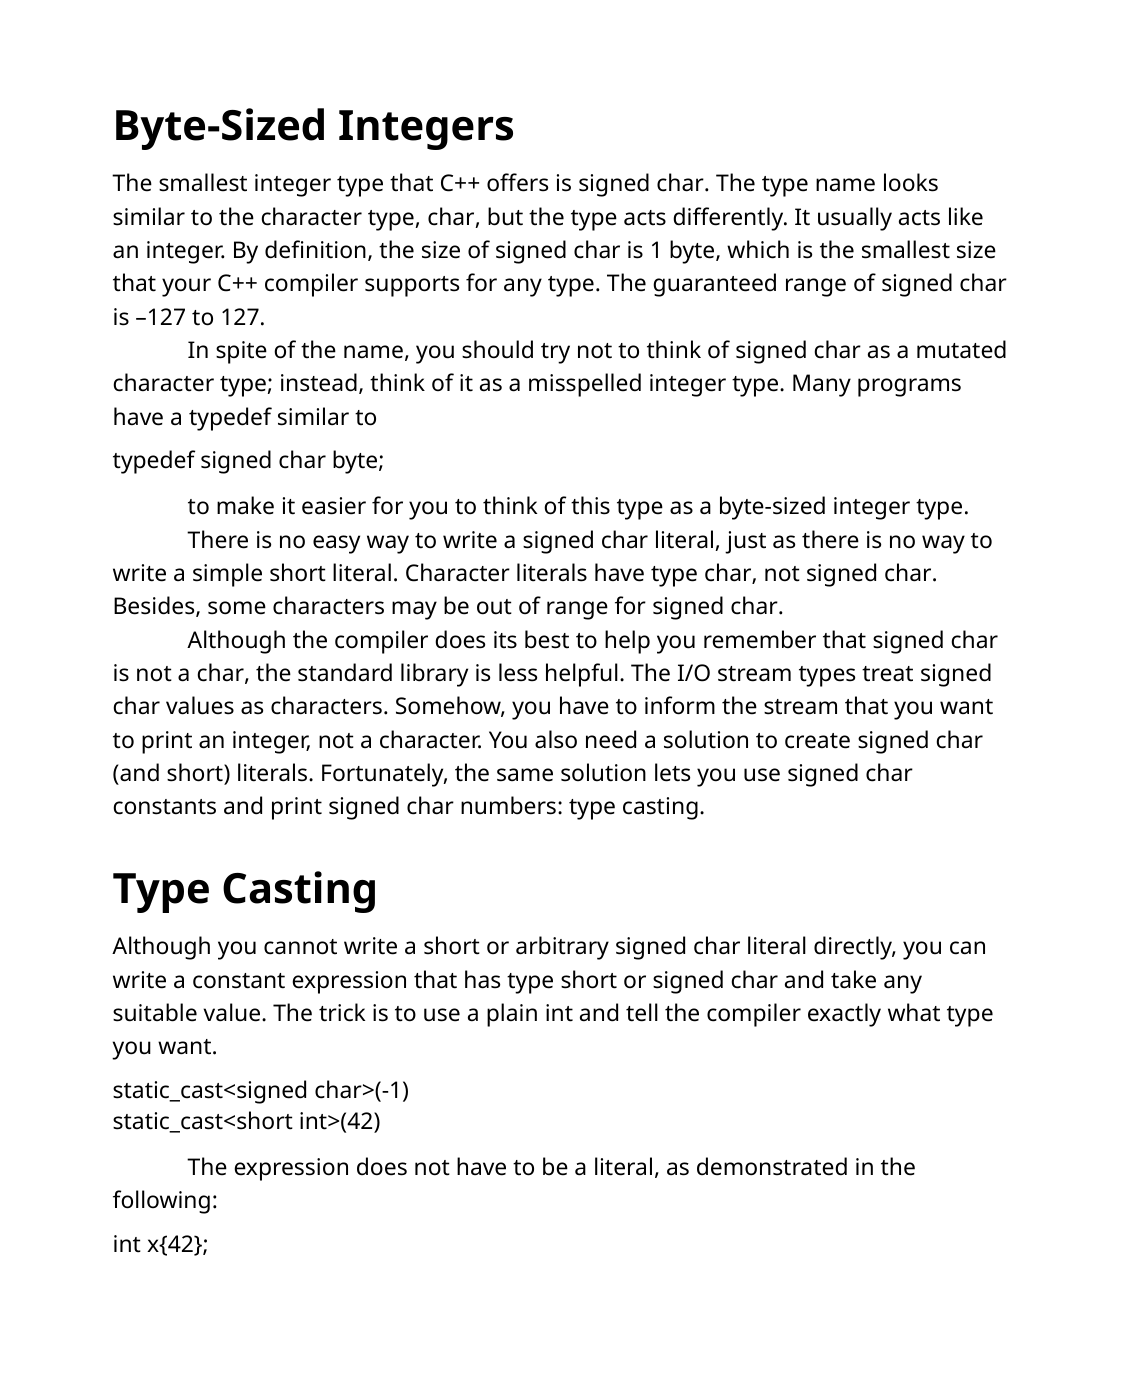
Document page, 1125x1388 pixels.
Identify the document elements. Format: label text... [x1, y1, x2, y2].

text int x{42}; [112, 1228, 1012, 1259]
text Although the compiler does its best to help you remember that signed char is not a char, the standard library is less helpful. The I/O stream types treat signed char values as characters. Somehow, you have to inform the stream that you want to print an integer, not a character. You also need a solution to create signed char (and short) literals. Fortunately, the same solution lets you use signed char constants and print signed char numbers: type casting. [112, 621, 1012, 821]
text static_cast<signed char>(-1) [112, 1074, 1012, 1105]
text static_cast<short int>(42) [112, 1105, 1012, 1137]
text The expression does not have to be a literal, as demonstrated in the following: [112, 1149, 1012, 1216]
text Although you cannot write a short or arbitrary signed char literal directly, you can write a constant expression that has type short or signed char and take any suitable value. The trick is to use a plain int and tell the compiler exactly what type you want. [112, 928, 1012, 1062]
text There is no easy way to write a signed char literal, just as there is no way to write a simple short literal. Character literals have type char, not signed char. Besides, some characters may be out of range for signed char. [112, 521, 1012, 621]
text typedef signed char byte; [112, 444, 1012, 476]
text to make it easier for you to think of this type as a byte-sized integer type. [112, 488, 1012, 521]
subtitle Byte-Sized Integers [112, 96, 1012, 153]
text The smallest integer type that C++ offers is signed char. The type name looks similar to the character type, char, but the type acts differently. It usually acts like an integer. By definition, the size of signed char is 1 byte, which is the smallest size that your C++ compiler supports for any type. The guaranteed range of signed char is –127 to 127. [112, 165, 1012, 332]
text In spite of the name, you should try not to think of signed char as a mutated character type; instead, think of it as a misspelled integer type. Many programs have a typedef similar to [112, 332, 1012, 432]
subtitle Type Casting [112, 859, 1012, 916]
